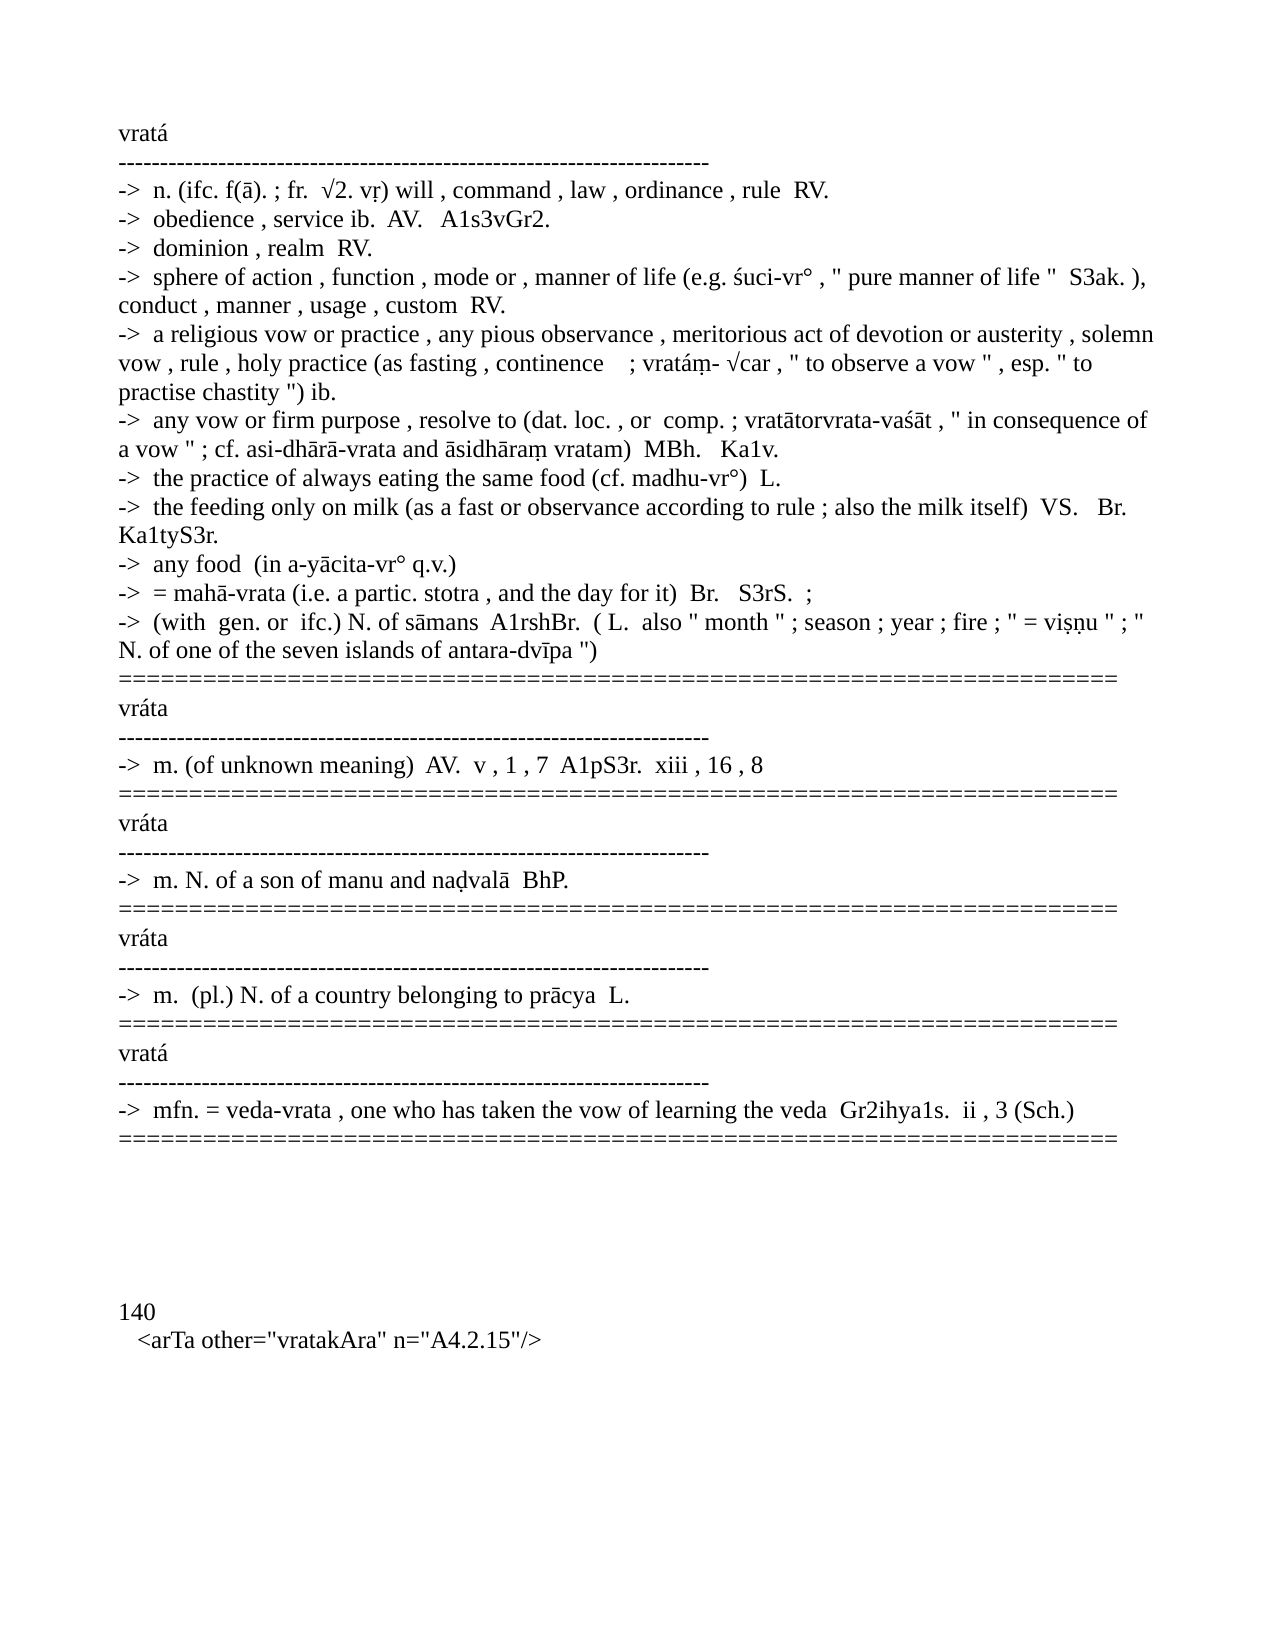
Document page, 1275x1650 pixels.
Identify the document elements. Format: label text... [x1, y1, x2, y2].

text ======================================================================= [118, 664, 1157, 693]
text ----------------------------------------------------------------------- [118, 952, 1157, 981]
text vráta [118, 923, 1157, 952]
text -> m. N. of a son of manu and naḍvalā BhP. [118, 866, 1157, 894]
text -> the feeding only on milk (as a fast or observance according to rule ; also the milk itself) VS. Br. Ka1tyS3r. [118, 492, 1157, 549]
text <arTa other="vratakAra" n="A4.2.15"/> [118, 1326, 1157, 1354]
text -> (with gen. or ifc.) N. of sāmans A1rshBr. ( L. also " month " ; season ; year ; fire ; " = viṣṇu " ; " N. of one of the seven islands of antara-dvīpa ") [118, 607, 1157, 664]
text -> sphere of action , function , mode or , manner of life (e.g. śuci-vr° , " pure manner of life " S3ak. ), conduct , manner , usage , custom RV. [118, 262, 1157, 319]
text -> any vow or firm purpose , resolve to (dat. loc. , or comp. ; vratātorvrata-vaśāt , " in consequence of a vow " ; cf. asi-dhārā-vrata and āsidhāraṃ vratam) MBh. Ka1v. [118, 406, 1157, 463]
text -> mfn. = veda-vrata , one who has taken the vow of learning the veda Gr2ihya1s. ii , 3 (Sch.) [118, 1096, 1157, 1124]
text -> n. (ifc. f(ā). ; fr. √2. vṛ) will , command , law , ordinance , rule RV. [118, 176, 1157, 204]
text vratá [118, 118, 1157, 147]
text -> dominion , realm RV. [118, 233, 1157, 262]
text ======================================================================= [118, 1124, 1157, 1153]
text ======================================================================= [118, 779, 1157, 808]
text ----------------------------------------------------------------------- [118, 837, 1157, 866]
text vráta [118, 693, 1157, 722]
text 140 [118, 1297, 1157, 1326]
text -> any food (in a-yācita-vr° q.v.) [118, 549, 1157, 578]
text ======================================================================= [118, 894, 1157, 923]
text -> the practice of always eating the same food (cf. madhu-vr°) L. [118, 463, 1157, 492]
text -> a religious vow or practice , any pious observance , meritorious act of devotion or austerity , solemn vow , rule , holy practice (as fasting , continence ; vratáṃ- √car , " to observe a vow " , esp. " to practise chastity ") ib. [118, 319, 1157, 406]
text -> m. (of unknown meaning) AV. v , 1 , 7 A1pS3r. xiii , 16 , 8 [118, 751, 1157, 779]
text vráta [118, 808, 1157, 837]
text ======================================================================= [118, 1009, 1157, 1038]
text ----------------------------------------------------------------------- [118, 722, 1157, 751]
text -> m. (pl.) N. of a country belonging to prācya L. [118, 981, 1157, 1009]
text vratá [118, 1038, 1157, 1067]
text ----------------------------------------------------------------------- [118, 147, 1157, 176]
text ----------------------------------------------------------------------- [118, 1067, 1157, 1096]
text -> = mahā-vrata (i.e. a partic. stotra , and the day for it) Br. S3rS. ; [118, 578, 1157, 607]
text -> obedience , service ib. AV. A1s3vGr2. [118, 204, 1157, 233]
